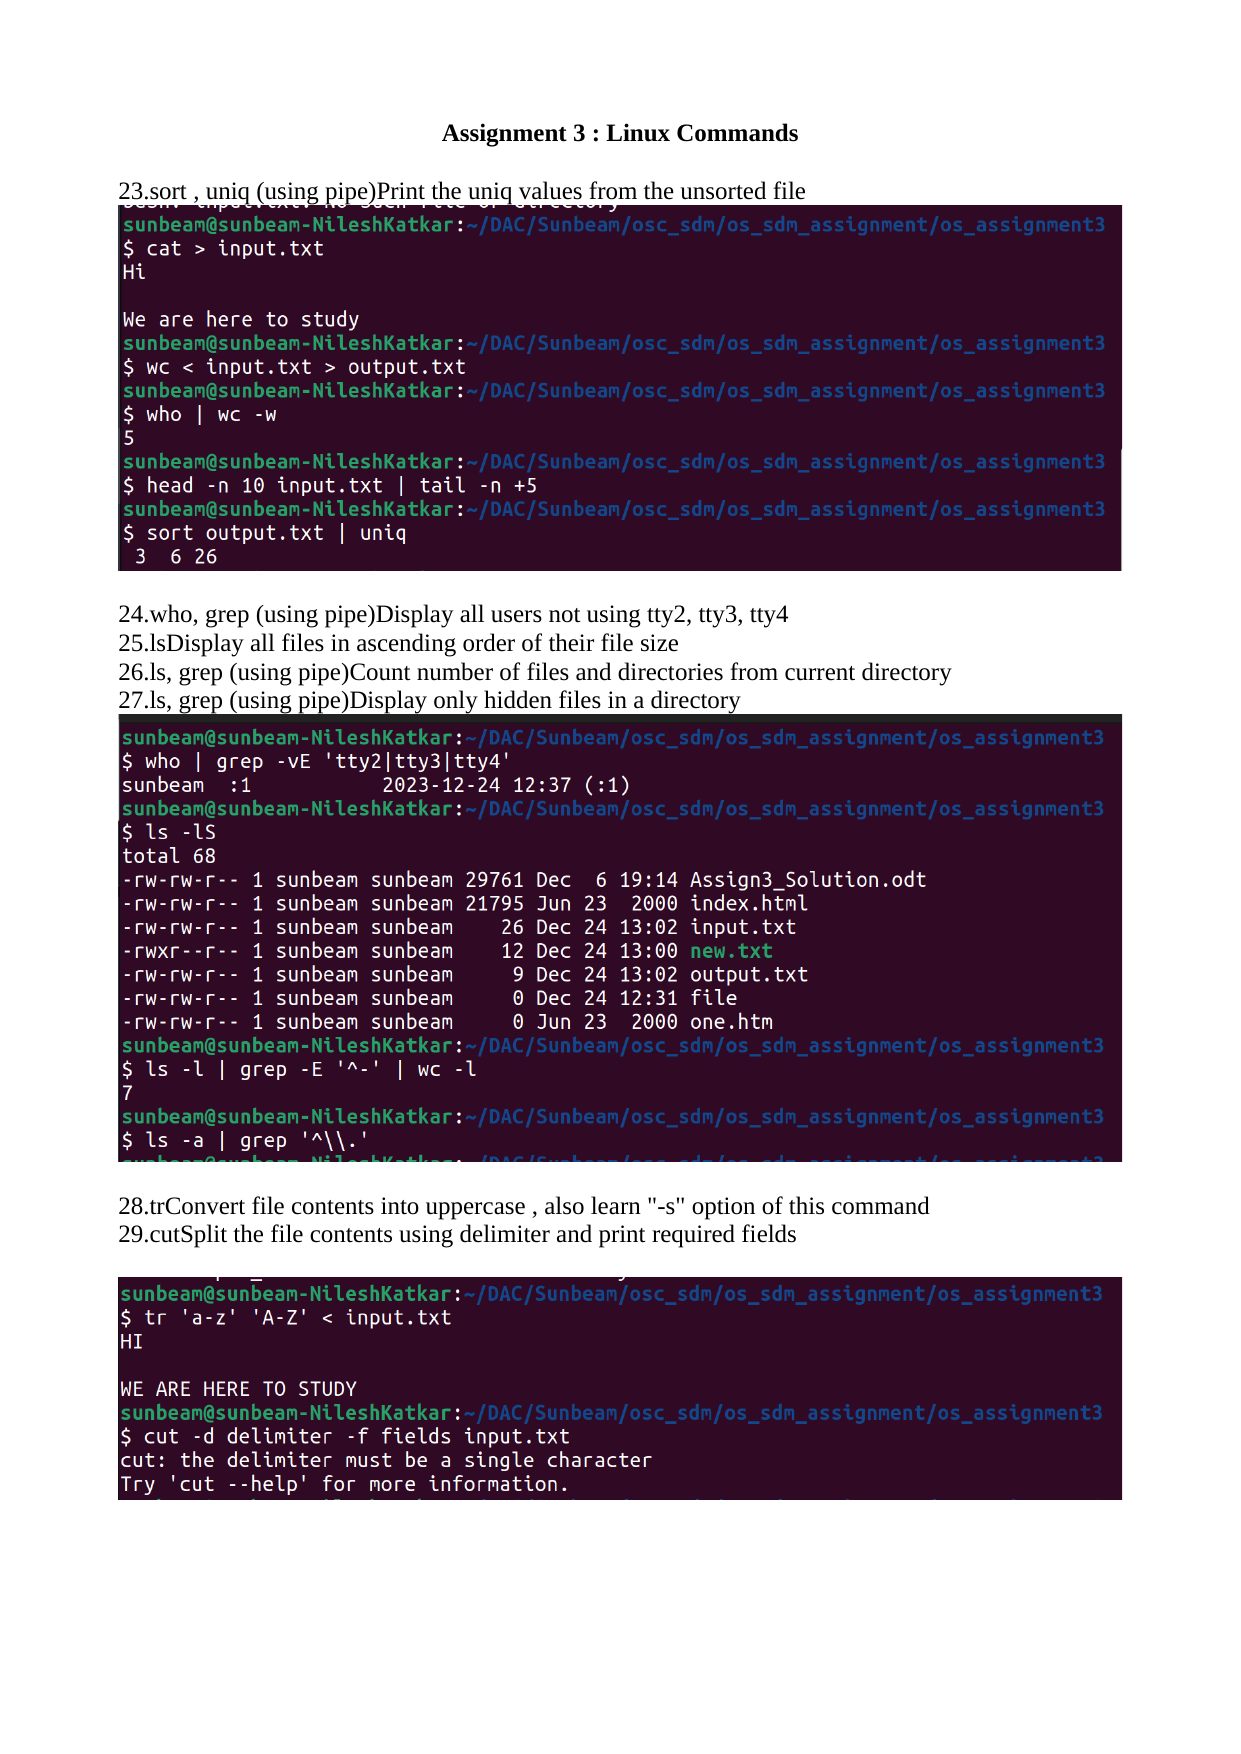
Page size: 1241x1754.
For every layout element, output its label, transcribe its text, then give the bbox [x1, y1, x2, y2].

text 23.sort , uniq (using pipe)Print the uniq values from the unsorted file [118, 176, 1122, 205]
text 27.ls, grep (using pipe)Display only hidden files in a directory [118, 686, 1122, 714]
text 28.trConvert file contents into uppercase , also learn "-s" option of this command [118, 1191, 1122, 1219]
picture [118, 205, 1123, 571]
picture [118, 714, 1123, 1162]
text 24.who, grep (using pipe)Display all users not using tty2, tty3, tty4 [118, 599, 1122, 628]
picture [118, 1277, 1123, 1500]
text 26.ls, grep (using pipe)Count number of files and directories from current directory [118, 657, 1122, 686]
text 29.cutSplit the file contents using delimiter and print required fields [118, 1219, 1122, 1248]
text 25.lsDisplay all files in ascending order of their file size [118, 628, 1122, 657]
